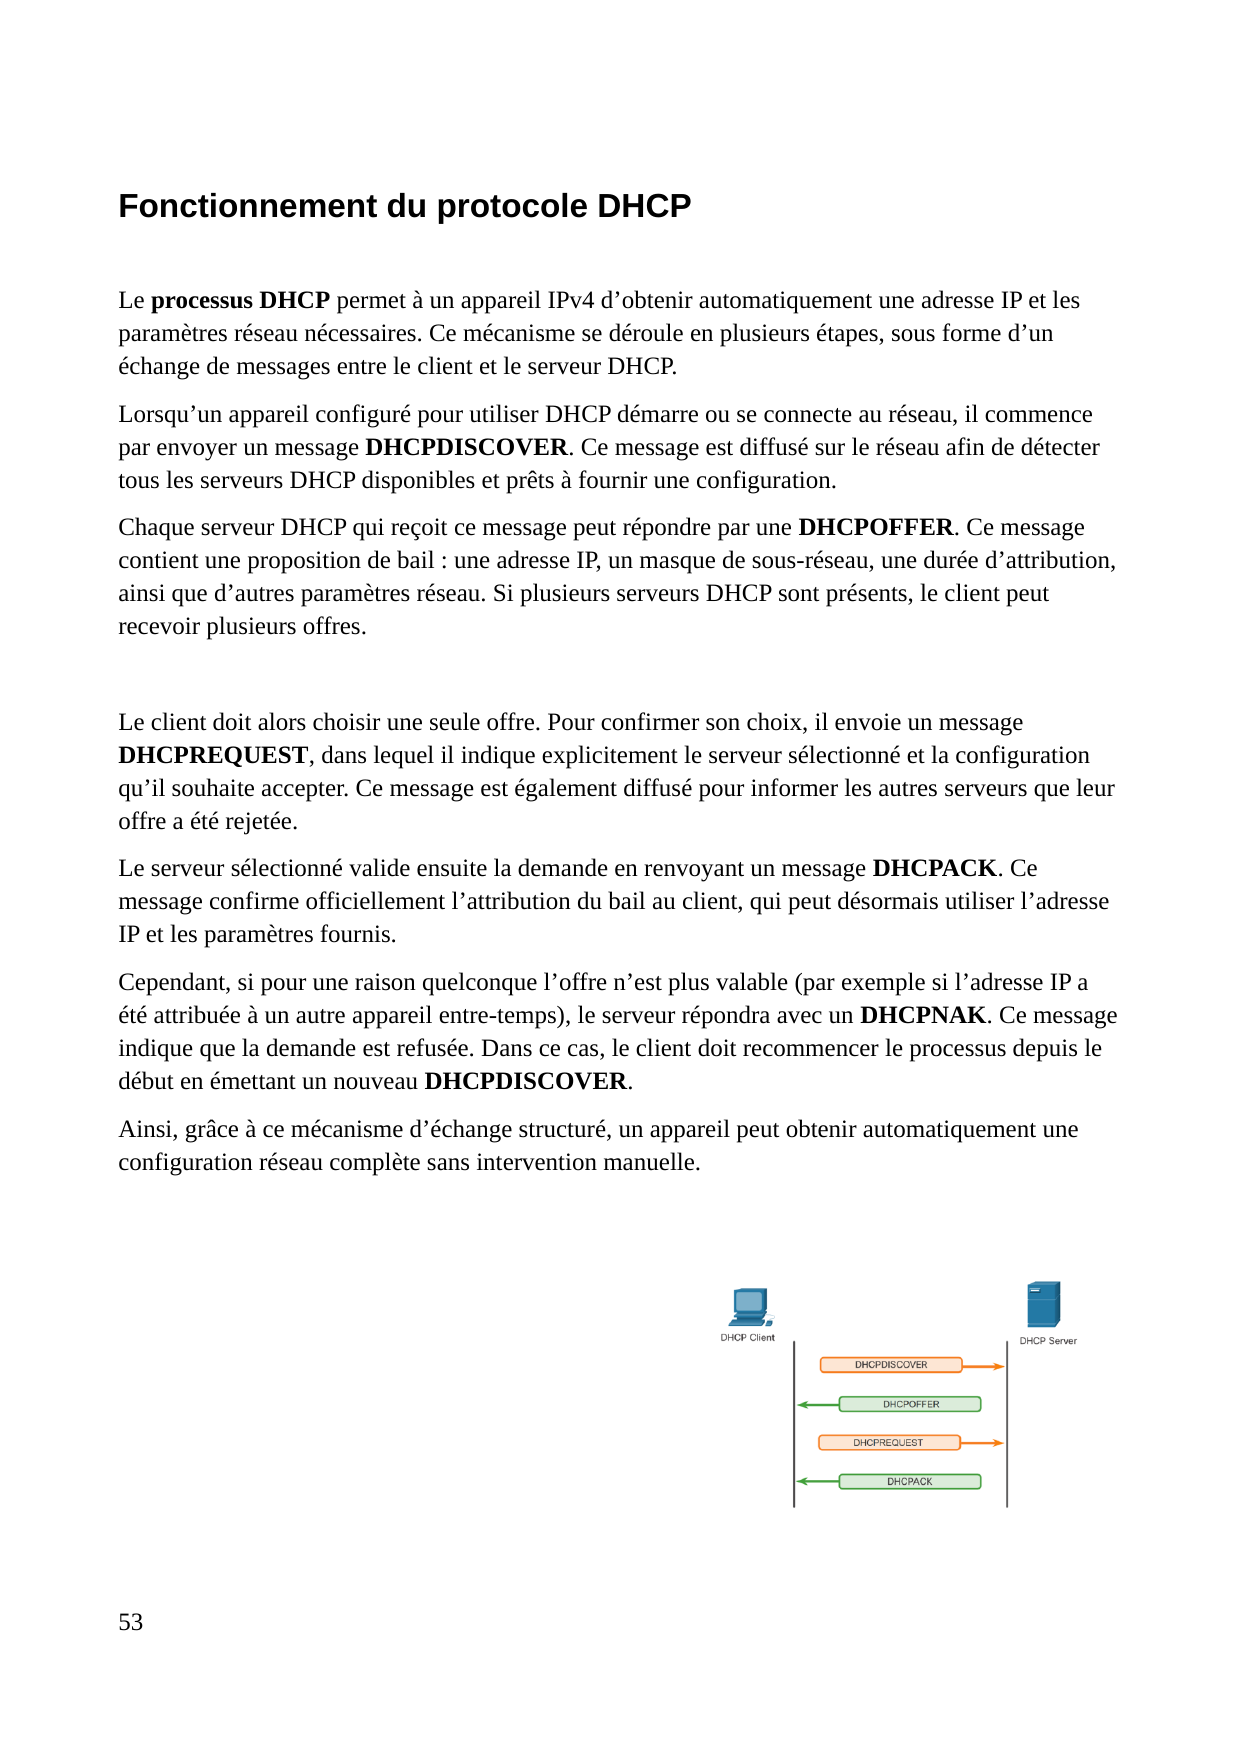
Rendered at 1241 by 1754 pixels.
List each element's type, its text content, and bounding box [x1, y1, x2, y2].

picture [710, 1261, 1087, 1528]
text Le client doit alors choisir une seule offre. Pour confirmer son choix, il envoie un message DHCPREQUEST, dans lequel il indique explicitement le serveur sélectionné et la configuration qu’il souhaite accepter. Ce message est également diffusé pour informer les autres serveurs que leur offre a été rejetée. [118, 707, 1122, 834]
text Le serveur sélectionné valide ensuite la demande en renvoyant un message DHCPACK. Ce message confirme officiellement l’attribution du bail au client, qui peut désormais utiliser l’adresse IP et les paramètres fournis. [118, 853, 1122, 948]
text Le processus DHCP permet à un appareil IPv4 d’obtenir automatiquement une adresse IP et les paramètres réseau nécessaires. Ce mécanisme se déroule en plusieurs étapes, sous forme d’un échange de messages entre le client et le serveur DHCP. [118, 285, 1122, 380]
text Cependant, si pour une raison quelconque l’offre n’est plus valable (par exemple si l’adresse IP a été attribuée à un autre appareil entre-temps), le serveur répondra avec un DHCPNAK. Ce message indique que la demande est refusée. Dans ce cas, le client doit recommencer le processus depuis le début en émettant un nouveau DHCPDISCOVER. [118, 967, 1122, 1095]
text Ainsi, grâce à ce mécanisme d’échange structuré, un appareil peut obtenir automatiquement une configuration réseau complète sans intervention manuelle. [118, 1114, 1122, 1175]
text Chaque serveur DHCP qui reçoit ce message peut répondre par une DHCPOFFER. Ce message contient une proposition de bail : une adresse IP, un masque de sous-réseau, une durée d’attribution, ainsi que d’autres paramètres réseau. Si plusieurs serveurs DHCP sont présents, le client peut recevoir plusieurs offres. [118, 512, 1122, 640]
text Lorsqu’un appareil configuré pour utiliser DHCP démarre ou se connecte au réseau, il commence par envoyer un message DHCPDISCOVER. Ce message est diffusé sur le réseau afin de détecter tous les serveurs DHCP disponibles et prêts à fournir une configuration. [118, 399, 1122, 493]
subtitle Fonctionnement du protocole DHCP [118, 187, 1122, 225]
